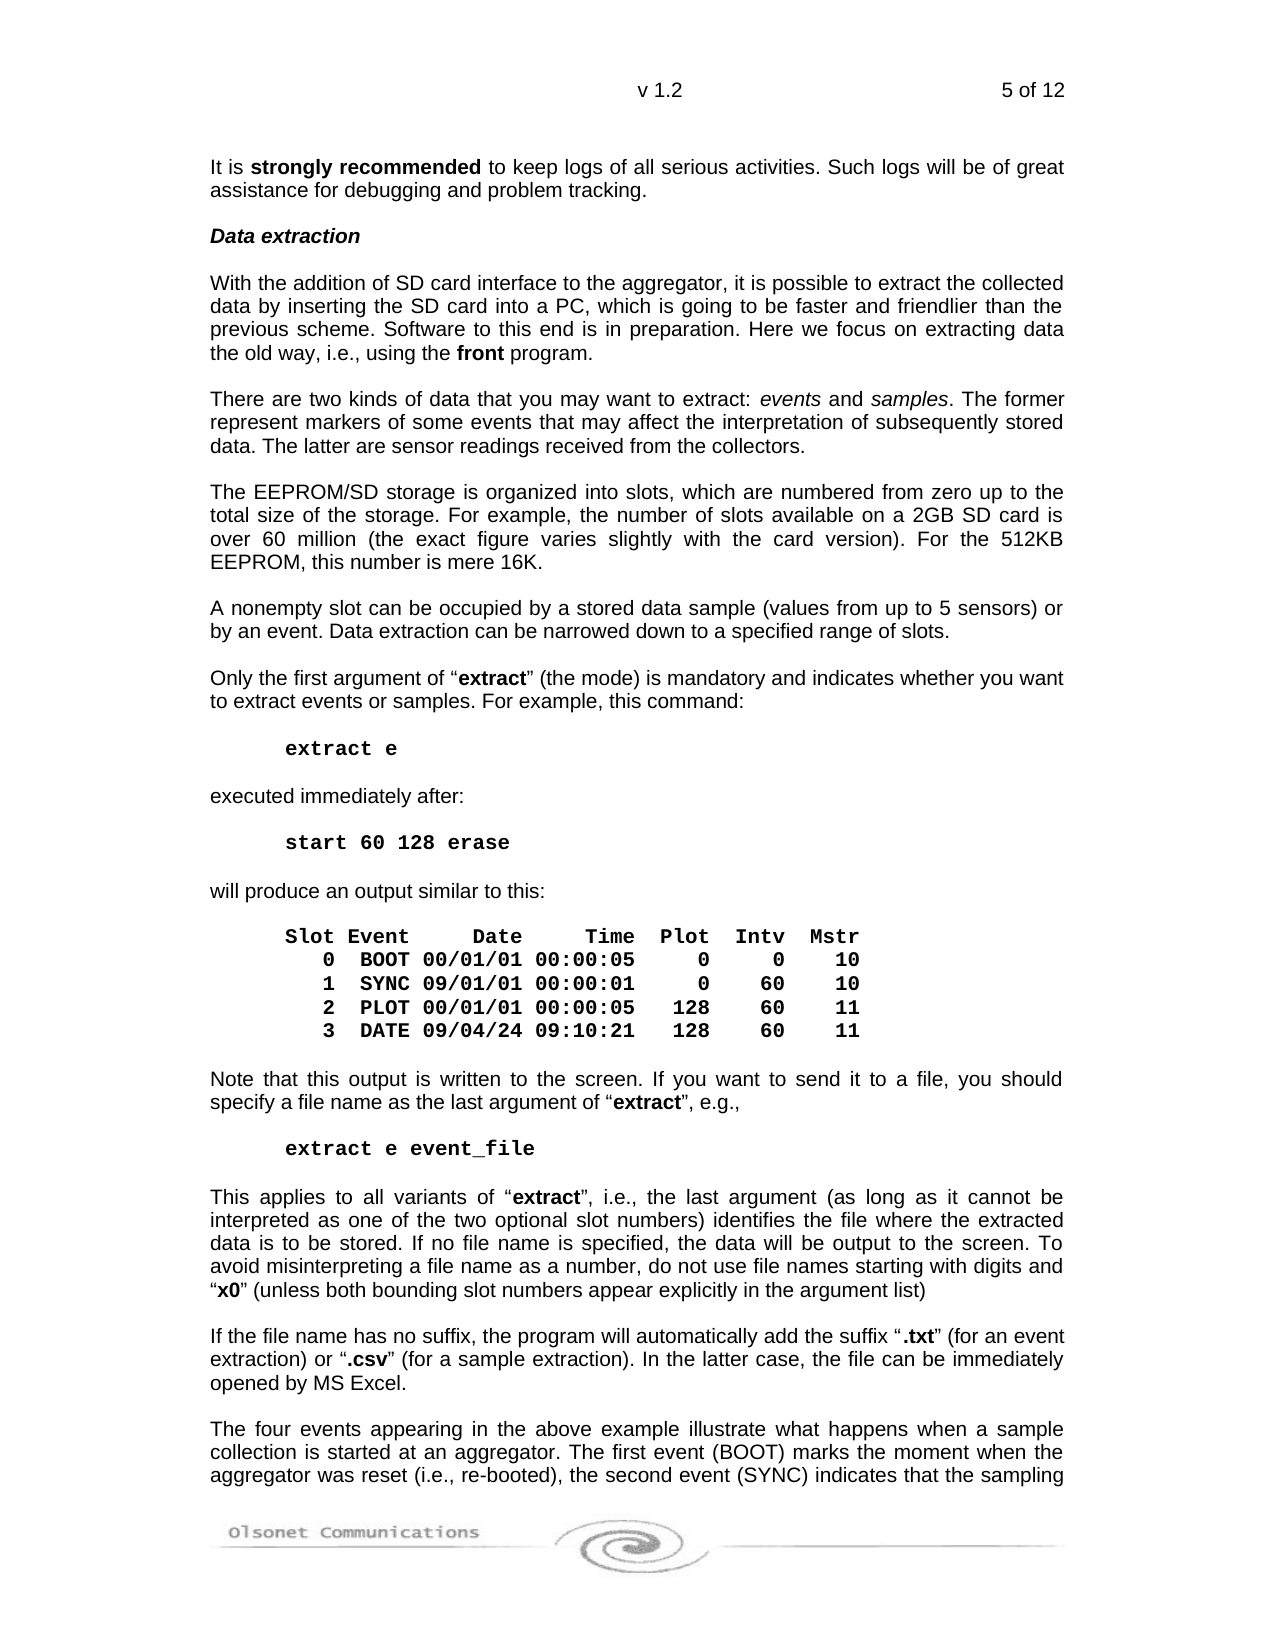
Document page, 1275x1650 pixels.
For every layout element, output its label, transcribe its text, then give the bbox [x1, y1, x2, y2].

text A nonempty slot can be occupied by a stored data sample (values from up to 5 sensors) or by an event. Data extraction can be narrowed down to a specified range of slots. [210, 597, 1065, 643]
text 3 DATE 09/04/24 09:10:21 128 60 11 [210, 1020, 1065, 1044]
text will produce an output similar to this: [210, 879, 1065, 902]
text Slot Event Date Time Plot Intv Mstr [210, 926, 1065, 949]
text It is strongly recommended to keep logs of all serious activities. Such logs will be of great assistance for debugging and problem tracking. [210, 155, 1065, 202]
text Data extraction [210, 225, 1065, 248]
text extract e event_file [210, 1137, 1065, 1162]
text There are two kinds of data that you may want to extract: events and samples. The former represent markers of some events that may affect the interpretation of subsequently stored data. The latter are sensor readings received from the collectors. [210, 388, 1065, 457]
text The EEPROM/SD storage is organized into slots, which are numbered from zero up to the total size of the storage. For example, the number of slots available on a 2GB SD card is over 60 million (the exact figure varies slightly with the card version). For the 512KB EEPROM, this number is mere 16K. [210, 481, 1065, 573]
text Note that this output is written to the screen. If you want to send it to a file, you should specify a file name as the last argument of “extract”, e.g., [210, 1067, 1065, 1114]
text This applies to all variants of “extract”, i.e., the last argument (as long as it cannot be interpreted as one of the two optional slot numbers) identifies the file where the extracted data is to be stored. If no file name is specified, the data will be output to the screen. To avoid misinterpreting a file name as a number, do not use file names starting with digits and “x0” (unless both bounding slot numbers appear explicitly in the argument list) [210, 1185, 1065, 1301]
text 1 SYNC 09/01/01 00:00:01 0 60 10 [210, 973, 1065, 997]
text If the file name has no suffix, the program will automatically add the suffix “.txt” (for an event extraction) or “.csv” (for a sample extraction). In the latter case, the file can be immediately opened by MS Excel. [210, 1324, 1065, 1394]
text 2 PLOT 00/01/01 00:00:05 128 60 11 [210, 997, 1065, 1020]
text executed immediately after: [210, 784, 1065, 808]
text Only the first argument of “extract” (the mode) is mandatory and indicates whether you want to extract events or samples. For example, this command: [210, 666, 1065, 713]
text extract e [210, 736, 1065, 761]
text With the addition of SD card interface to the aggregator, it is possible to extract the collected data by inserting the SD card into a PC, which is going to be faster and friendlier than the previous scheme. Software to this end is in preparation. Here we focus on extracting data the old way, i.e., using the front program. [210, 272, 1065, 364]
picture [210, 1504, 1065, 1596]
text start 60 128 erase [210, 831, 1065, 856]
text 0 BOOT 00/01/01 00:00:05 0 0 10 [210, 949, 1065, 973]
text The four events appearing in the above example illustrate what happens when a sample collection is started at an aggregator. The first event (BOOT) marks the moment when the aggregator was reset (i.e., re-booted), the second event (SYNC) indicates that the sampling [210, 1417, 1065, 1487]
